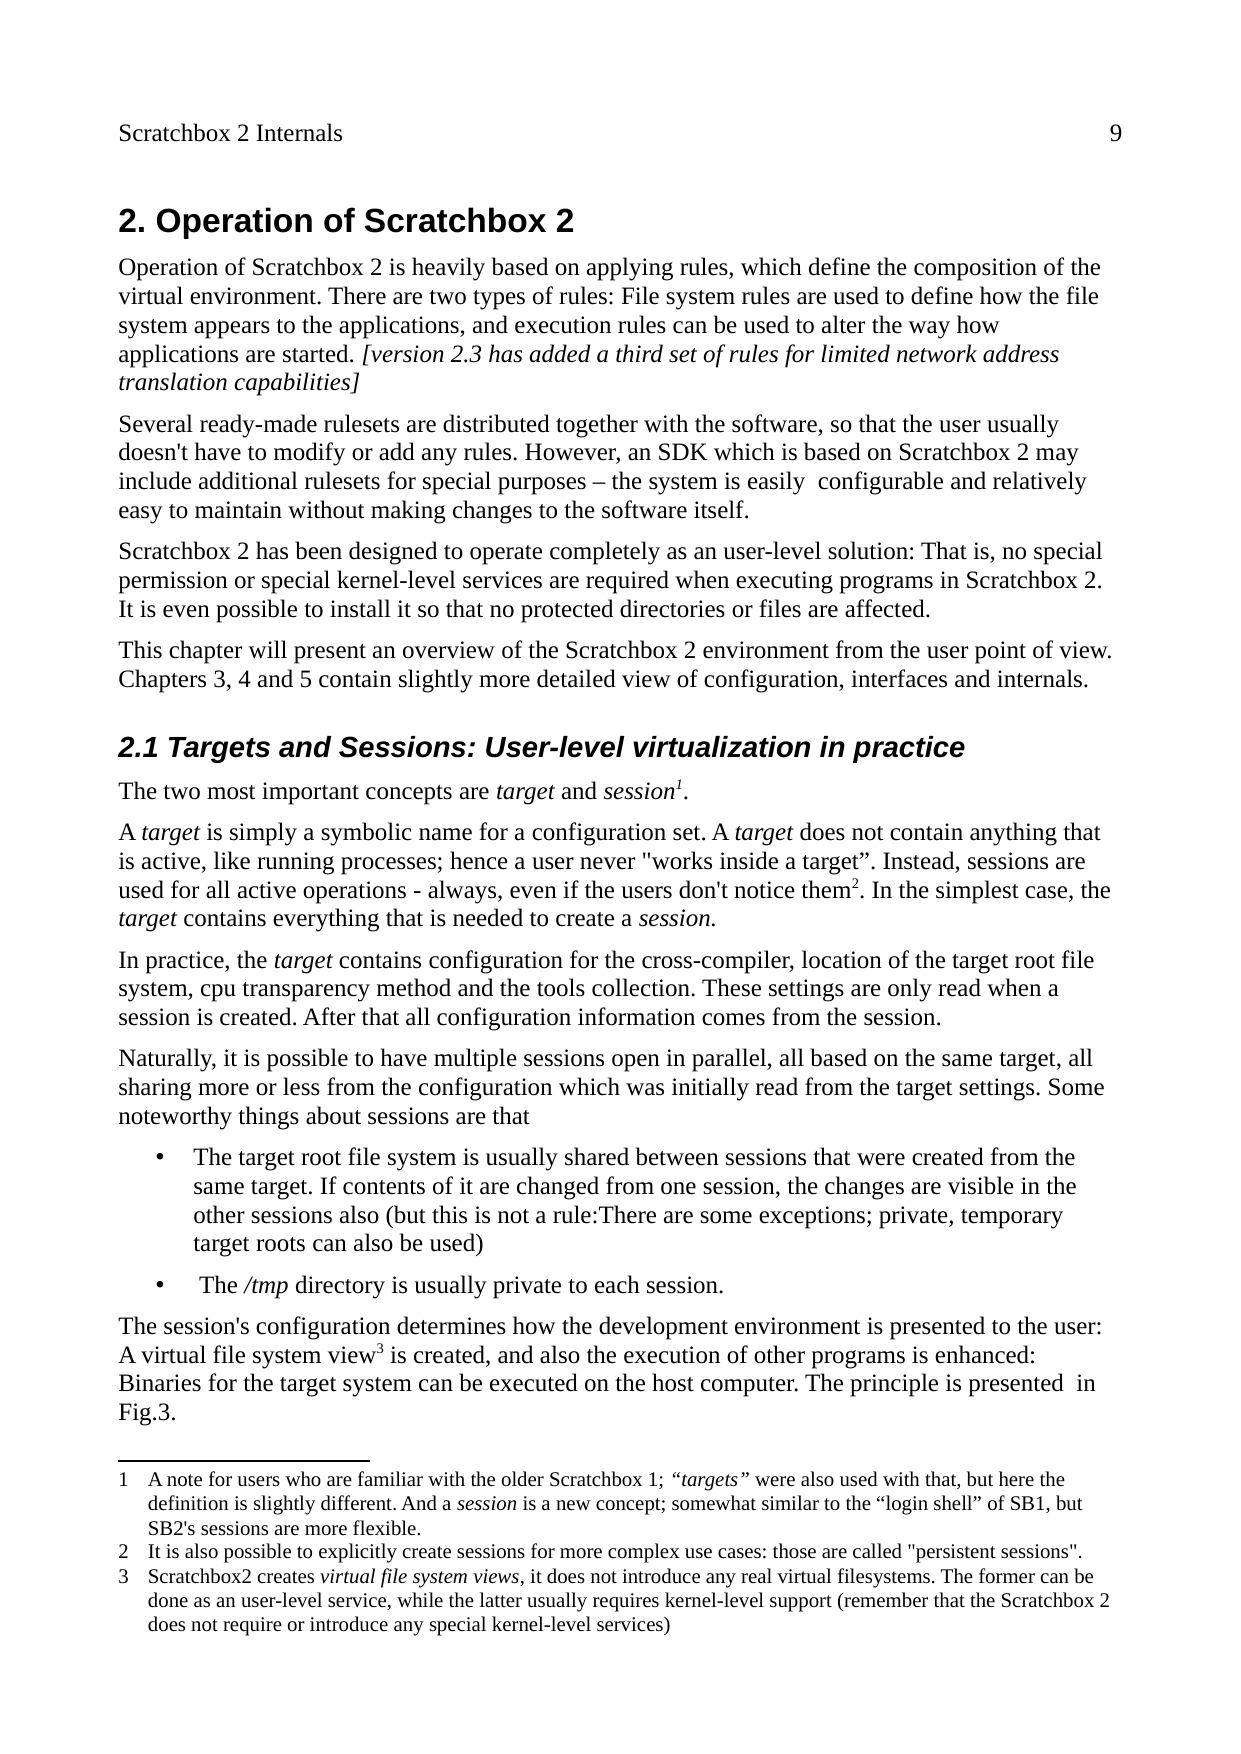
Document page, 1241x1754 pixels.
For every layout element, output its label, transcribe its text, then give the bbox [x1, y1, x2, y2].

text Scratchbox 2 has been designed to operate completely as an user-level solution: That is, no special permission or special kernel-level services are required when executing programs in Scratchbox 2. It is even possible to install it so that no protected directories or files are affected. [118, 536, 1122, 622]
text The two most important concepts are target and session. [118, 776, 1122, 805]
text It is also possible to explicitly create sessions for more complex use cases: those are called "persistent sessions". [118, 1539, 1122, 1563]
text Scratchbox2 creates virtual file system views, it does not introduce any real virtual filesystems. The former can be done as an user-level service, while the latter usually requires kernel-level support (remember that the Scratchbox 2 does not require or introduce any special kernel-level services) [118, 1563, 1122, 1636]
subtitle 2.1 Targets and Sessions: User-level virtualization in practice [118, 730, 1122, 763]
list The target root file system is usually shared between sessions that were created from the same target. If contents of it are changed from one session, the changes are visible in the other sessions also (but this is not a rule:There are some exceptions; private, temporary target roots can also be used) [156, 1142, 1122, 1257]
text A target is simply a symbolic name for a configuration set. A target does not contain anything that is active, like running processes; hence a user never "works inside a target”. Instead, sessions are used for all active operations - always, even if the users don't notice them. In the simplest case, the target contains everything that is needed to create a session. [118, 817, 1122, 932]
subtitle 2. Operation of Scratchbox 2 [118, 201, 1122, 240]
text In practice, the target contains configuration for the cross-compiler, location of the target root file system, cpu transparency method and the tools collection. These settings are only read when a session is created. After that all configuration information comes from the session. [118, 945, 1122, 1031]
text A note for users who are familiar with the older Scratchbox 1; “targets” were also used with that, but here the definition is slightly different. And a session is a new concept; somewhat similar to the “login shell” of SB1, but SB2's sessions are more flexible. [118, 1467, 1122, 1539]
text Operation of Scratchbox 2 is heavily based on applying rules, which define the composition of the virtual environment. There are two types of rules: File system rules are used to define how the file system appears to the applications, and execution rules can be used to alter the way how applications are started. [version 2.3 has added a third set of rules for limited network address translation capabilities] [118, 252, 1122, 396]
text The session's configuration determines how the development environment is presented to the user: A virtual file system view is created, and also the execution of other programs is enhanced: Binaries for the target system can be executed on the host computer. The principle is presented in Fig.3. [118, 1311, 1122, 1426]
text This chapter will present an overview of the Scratchbox 2 environment from the user point of view. Chapters 3, 4 and 5 contain slightly more detailed view of configuration, interfaces and internals. [118, 635, 1122, 692]
text Several ready-made rulesets are distributed together with the software, so that the user usually doesn't have to modify or add any rules. However, an SDK which is based on Scratchbox 2 may include additional rulesets for special purposes – the system is easily configurable and relatively easy to maintain without making changes to the software itself. [118, 409, 1122, 524]
text Naturally, it is possible to have multiple sessions open in parallel, all based on the same target, all sharing more or less from the configuration which was initially read from the target settings. Some noteworthy things about sessions are that [118, 1043, 1122, 1130]
list The /tmp directory is usually private to each session. [156, 1270, 1122, 1298]
